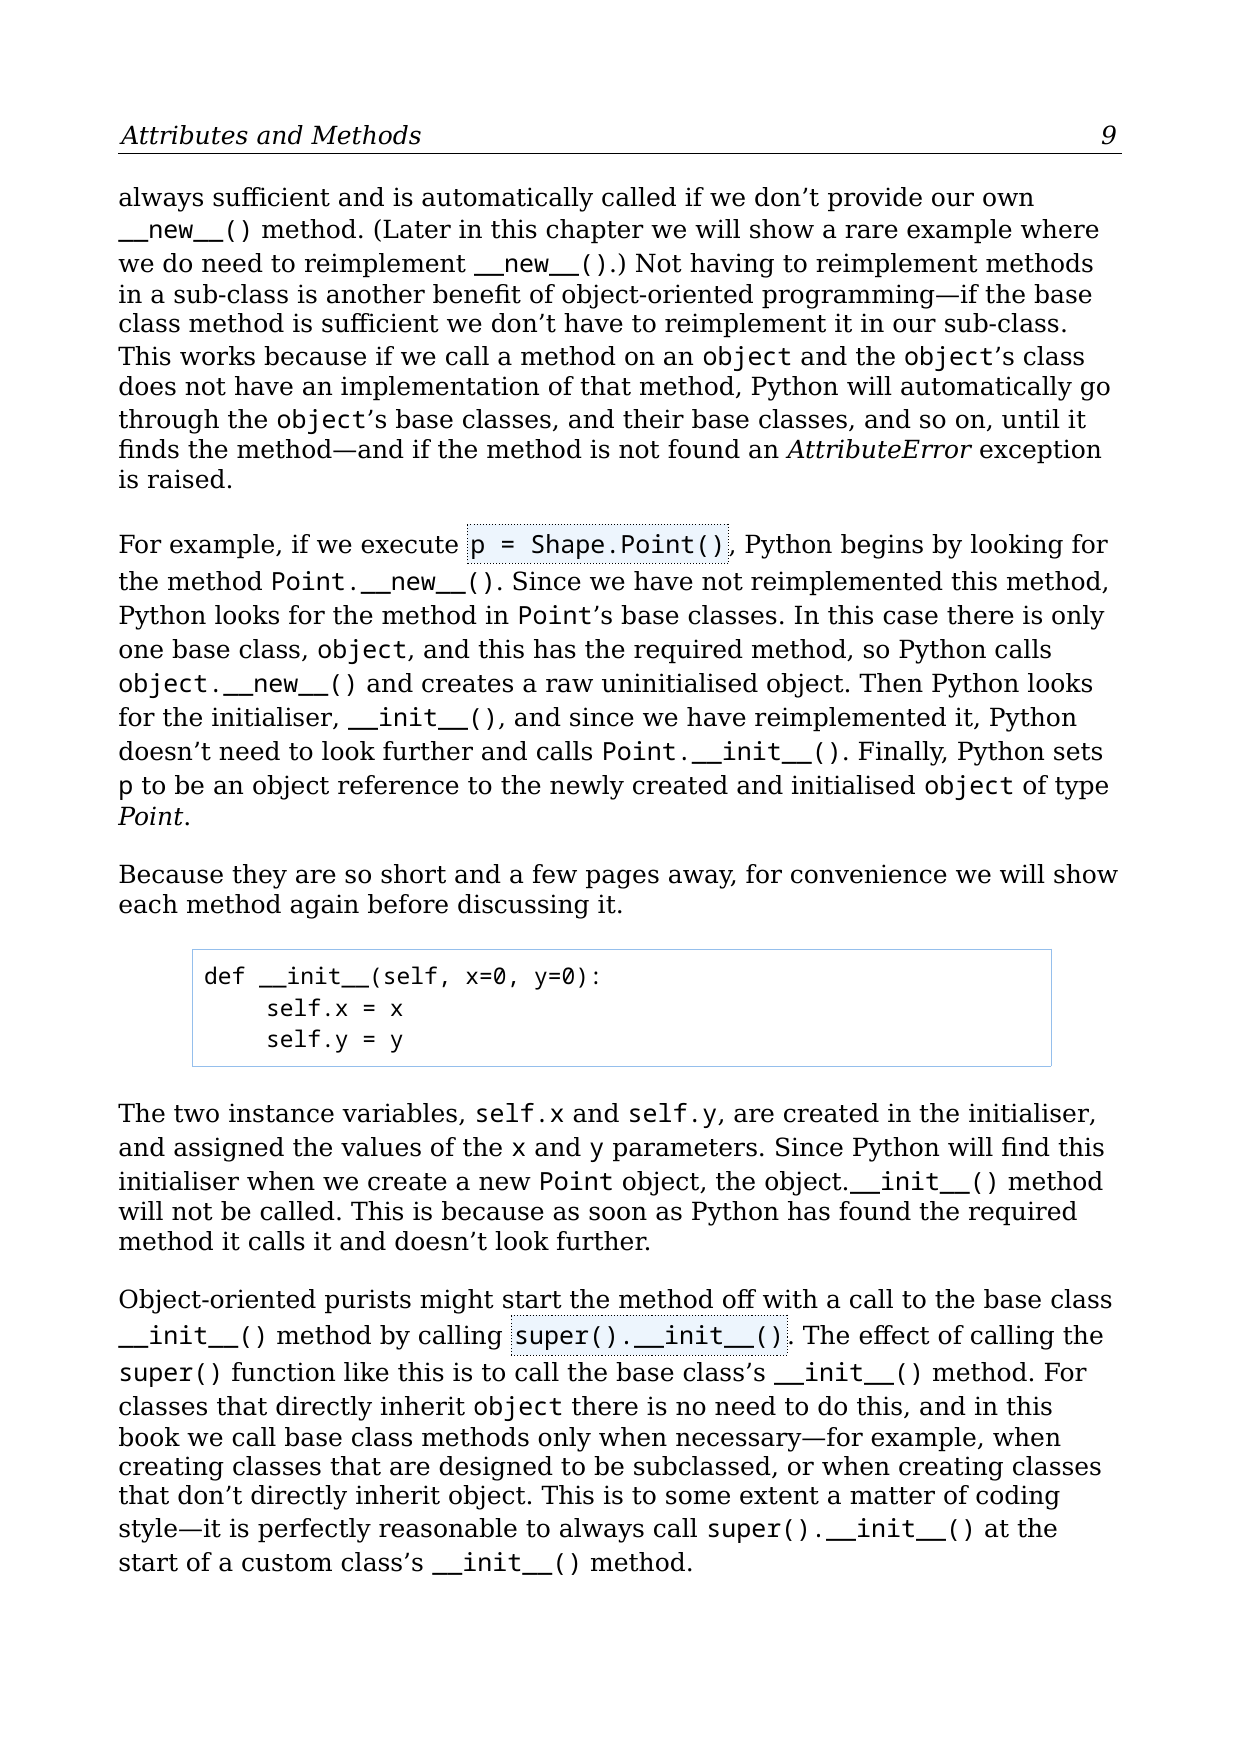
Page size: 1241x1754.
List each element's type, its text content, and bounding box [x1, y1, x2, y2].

text always sufficient and is automatically called if we don’t provide our own __new__() method. (Later in this chapter we will show a rare example where we do need to reimplement __new__().) Not having to reimplement methods in a sub-class is another benefit of object-oriented programming—if the base class method is sufficient we don’t have to reimplement it in our sub-class. This works because if we call a method on an object and the object’s class does not have an implementation of that method, Python will automatically go through the object’s base classes, and their base classes, and so on, until it finds the method—and if the method is not found an AttributeError exception is raised. [118, 183, 1122, 494]
text Object-oriented purists might start the method off with a call to the base class __init__() method by calling super().__init__(). The effect of calling the super() function like this is to call the base class’s __init__() method. For classes that directly inherit object there is no need to do this, and in this book we call base class methods only when necessary—for example, when creating classes that are designed to be subclassed, or when creating classes that don’t directly inherit object. This is to some extent a matter of coding style—it is perfectly reasonable to always call super().__init__() at the start of a custom class’s __init__() method. [118, 1285, 1122, 1578]
text self.x = x [193, 980, 1051, 1011]
text The two instance variables, self.x and self.y, are created in the initialiser, and assigned the values of the x and y parameters. Since Python will find this initialiser when we create a new Point object, the object.__init__() method will not be called. This is because as soon as Python has found the required method it calls it and doesn’t look further. [118, 1095, 1122, 1256]
text def __init__(self, x=0, y=0): [193, 950, 1051, 980]
text For example, if we execute p = Shape.Point(), Python begins by looking for the method Point.__new__(). Since we have not reimplemented this method, Python looks for the method in Point’s base classes. In this case there is only one base class, object, and this has the required method, so Python calls object.__new__() and creates a raw uninitialised object. Then Python looks for the initialiser, __init__(), and since we have reimplemented it, Python doesn’t need to look further and calls Point.__init__(). Finally, Python sets p to be an object reference to the newly created and initialised object of type Point. [118, 523, 1122, 831]
text self.y = y [193, 1011, 1051, 1066]
text Because they are so short and a few pages away, for convenience we will show each method again before discussing it. [118, 861, 1122, 919]
